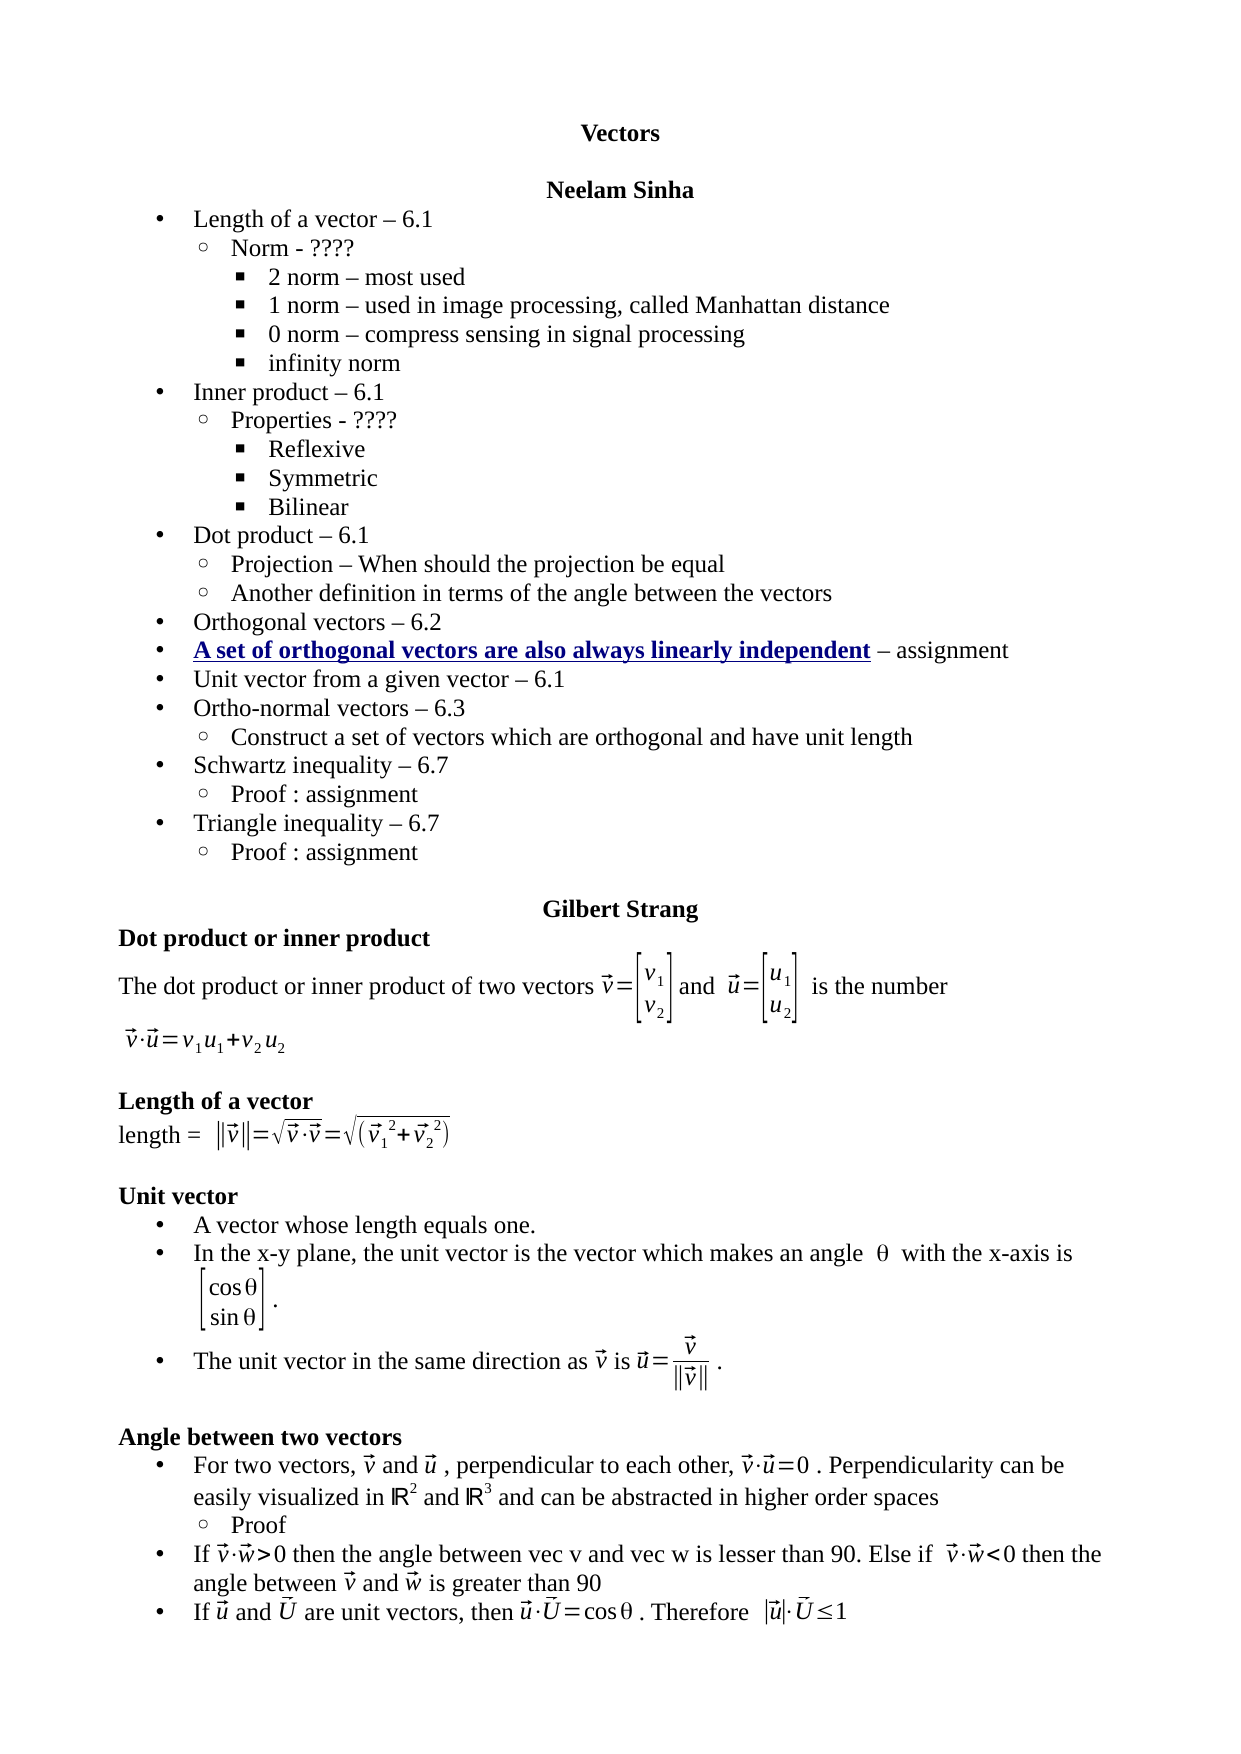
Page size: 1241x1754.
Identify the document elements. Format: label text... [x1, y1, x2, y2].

list infinity norm [231, 348, 1122, 377]
list Inner product – 6.1 [156, 377, 1122, 406]
list A set of orthogonal vectors are also always linearly independent – assignment [156, 636, 1122, 664]
list Bilinear [231, 492, 1122, 521]
list Proof : assignment [193, 779, 1122, 808]
text Gilbert Strang [118, 894, 1122, 923]
list Projection – When should the projection be equal [193, 549, 1122, 578]
text Angle between two vectors [118, 1422, 1122, 1450]
list 1 norm – used in image processing, called Manhattan distance [231, 291, 1122, 319]
list In the x-y plane, the unit vector is the vector which makes an angle with the x-axis is . [156, 1238, 1122, 1333]
list Properties - ???? [193, 406, 1122, 434]
list Dot product – 6.1 [156, 521, 1122, 549]
list Symmetric [231, 463, 1122, 492]
list Ifandare unit vectors, then. Therefore [156, 1597, 1122, 1626]
list The unit vector in the same direction asis. [156, 1333, 1122, 1393]
list Construct a set of vectors which are orthogonal and have unit length [193, 722, 1122, 751]
text length = [118, 1114, 1122, 1152]
list 2 norm – most used [231, 262, 1122, 291]
list Orthogonal vectors – 6.2 [156, 607, 1122, 636]
text The dot product or inner product of two vectorsand is the number [118, 952, 1122, 1057]
list Schwartz inequality – 6.7 [156, 751, 1122, 779]
list 0 norm – compress sensing in signal processing [231, 319, 1122, 348]
list Ortho-normal vectors – 6.3 [156, 693, 1122, 722]
list Another definition in terms of the angle between the vectors [193, 578, 1122, 607]
text Length of a vector [118, 1086, 1122, 1114]
list Norm - ???? [193, 233, 1122, 262]
list Length of a vector – 6.1 [156, 204, 1122, 233]
list Ifthen the angle between vec v and vec w is lesser than 90. Else if then the angle betweenandis greater than 90 [156, 1539, 1122, 1597]
text Dot product or inner product [118, 923, 1122, 952]
list For two vectors,and, perpendicular to each other,. Perpendicularity can be easily visualized inandand can be abstracted in higher order spaces [156, 1450, 1122, 1510]
list Unit vector from a given vector – 6.1 [156, 664, 1122, 693]
list Reflexive [231, 434, 1122, 463]
list Triangle inequality – 6.7 [156, 808, 1122, 837]
text Unit vector [118, 1181, 1122, 1210]
text Neelam Sinha [118, 176, 1122, 204]
list Proof : assignment [193, 837, 1122, 866]
list Proof [193, 1510, 1122, 1539]
list A vector whose length equals one. [156, 1210, 1122, 1238]
text Vectors [118, 118, 1122, 147]
